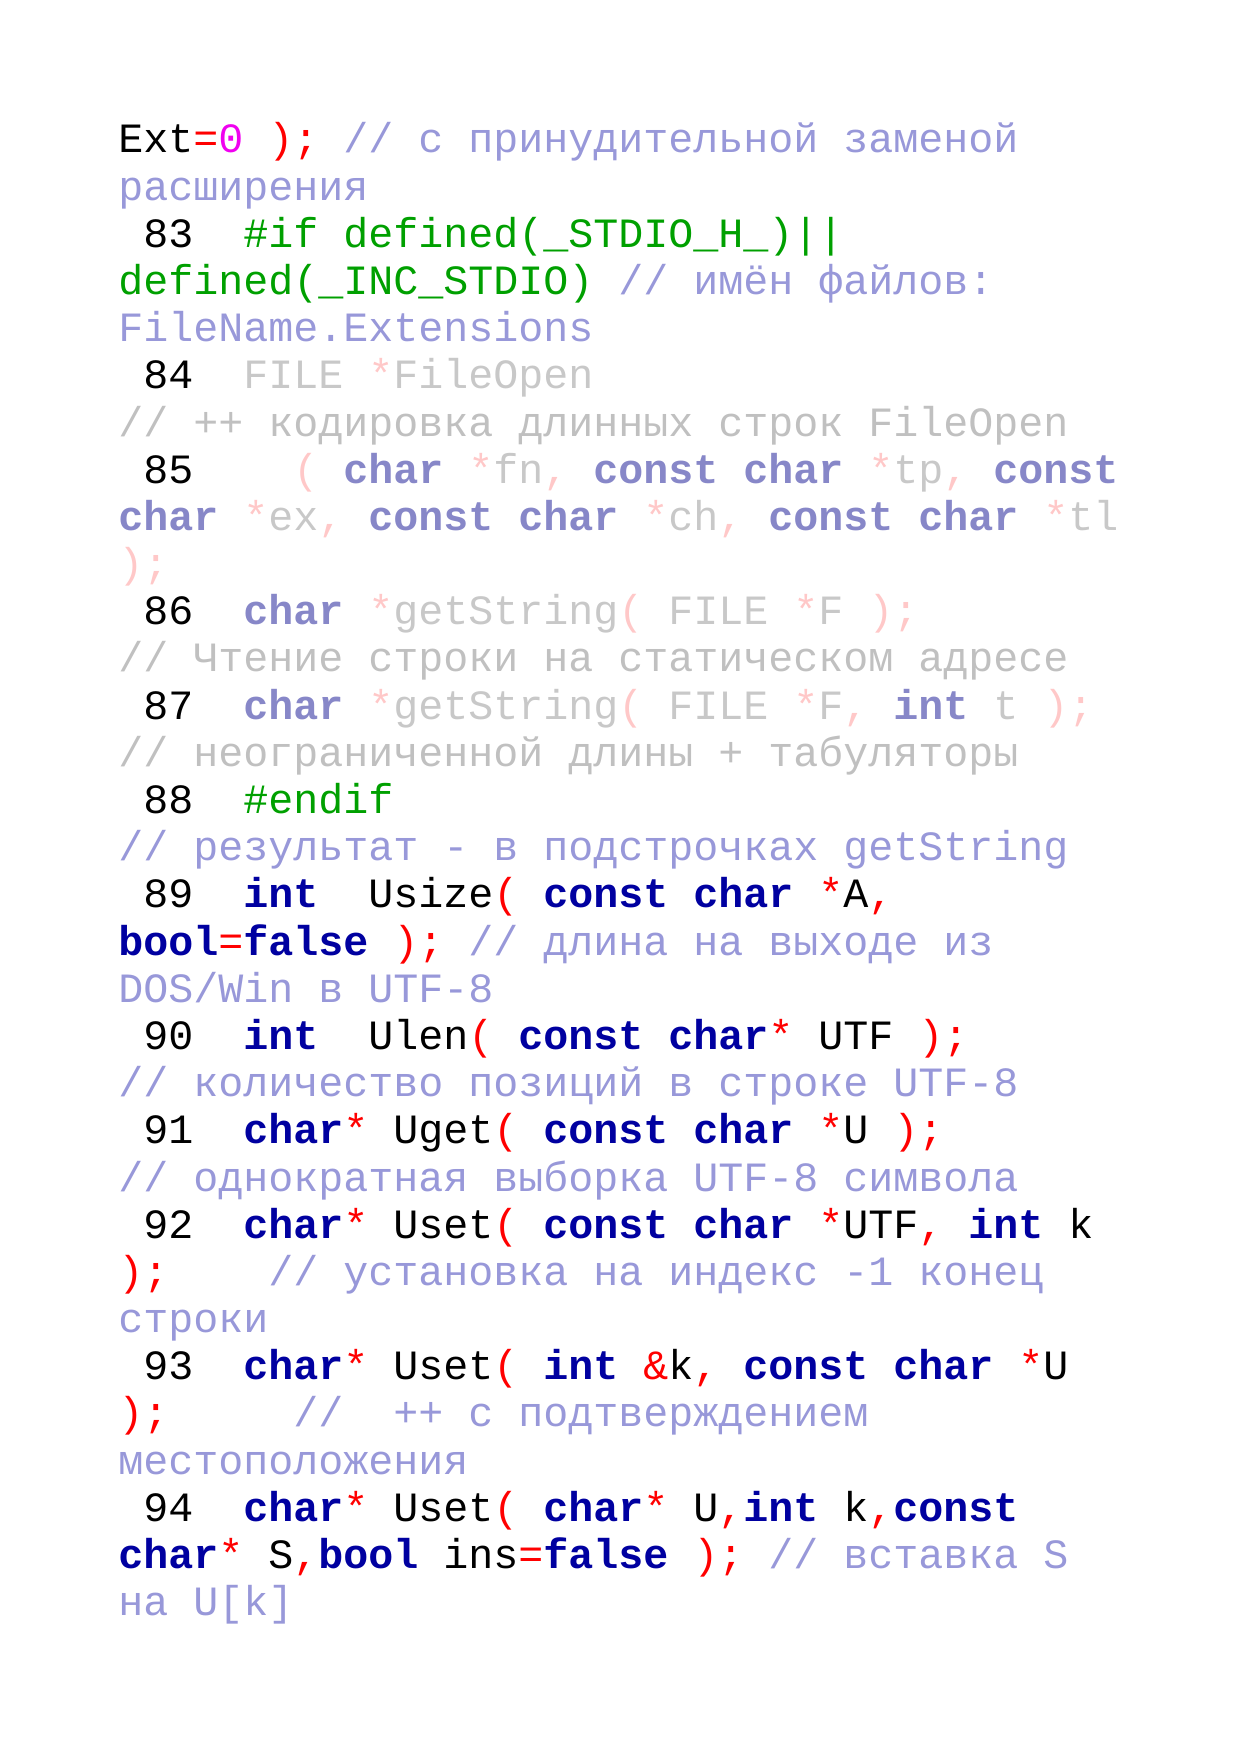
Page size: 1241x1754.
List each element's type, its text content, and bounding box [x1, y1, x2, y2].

subtitle 84 FILE *FileOpen // ++ кодировка длинных строк FileOpen [118, 354, 1122, 448]
subtitle 92 char* Uset( const char *UTF, int k ); // установка на индекс -1 конец строки [118, 1203, 1122, 1345]
subtitle 91 char* Uget( const char *U ); // однократная выборка UTF-8 символа [118, 1109, 1122, 1203]
subtitle 87 char *getString( FILE *F, int t ); // неограниченной длины + табуляторы [118, 684, 1122, 779]
subtitle 83 #if defined(_STDIO_H_)||defined(_INC_STDIO) // имён файлов: FileName.Extensions [118, 212, 1122, 354]
subtitle 94 char* Uset( char* U,int k,const char* S,bool ins=false ); // вставка S на U[k] [118, 1487, 1122, 1628]
subtitle 90 int Ulen( const char* UTF ); // количество позиций в строке UTF-8 [118, 1015, 1122, 1109]
subtitle 85 ( char *fn, const char *tp, const char *ex, const char *ch, const char *tl ); [118, 448, 1122, 590]
subtitle 89 int Usize( const char *A, bool=false ); // длина на выходе из DOS/Win в UTF-8 [118, 873, 1122, 1015]
subtitle 82 char* fext ( char*, const char* Ext=0 ); // c принудительной заменой расширения [118, 118, 1122, 212]
subtitle 88 #endif // результат - в подстрочках getString [118, 779, 1122, 873]
subtitle 93 char* Uset( int &k, const char *U ); // ++ с подтверждением местоположения [118, 1345, 1122, 1487]
subtitle 86 char *getString( FILE *F ); // Чтение строки на статическом адресе [118, 590, 1122, 684]
